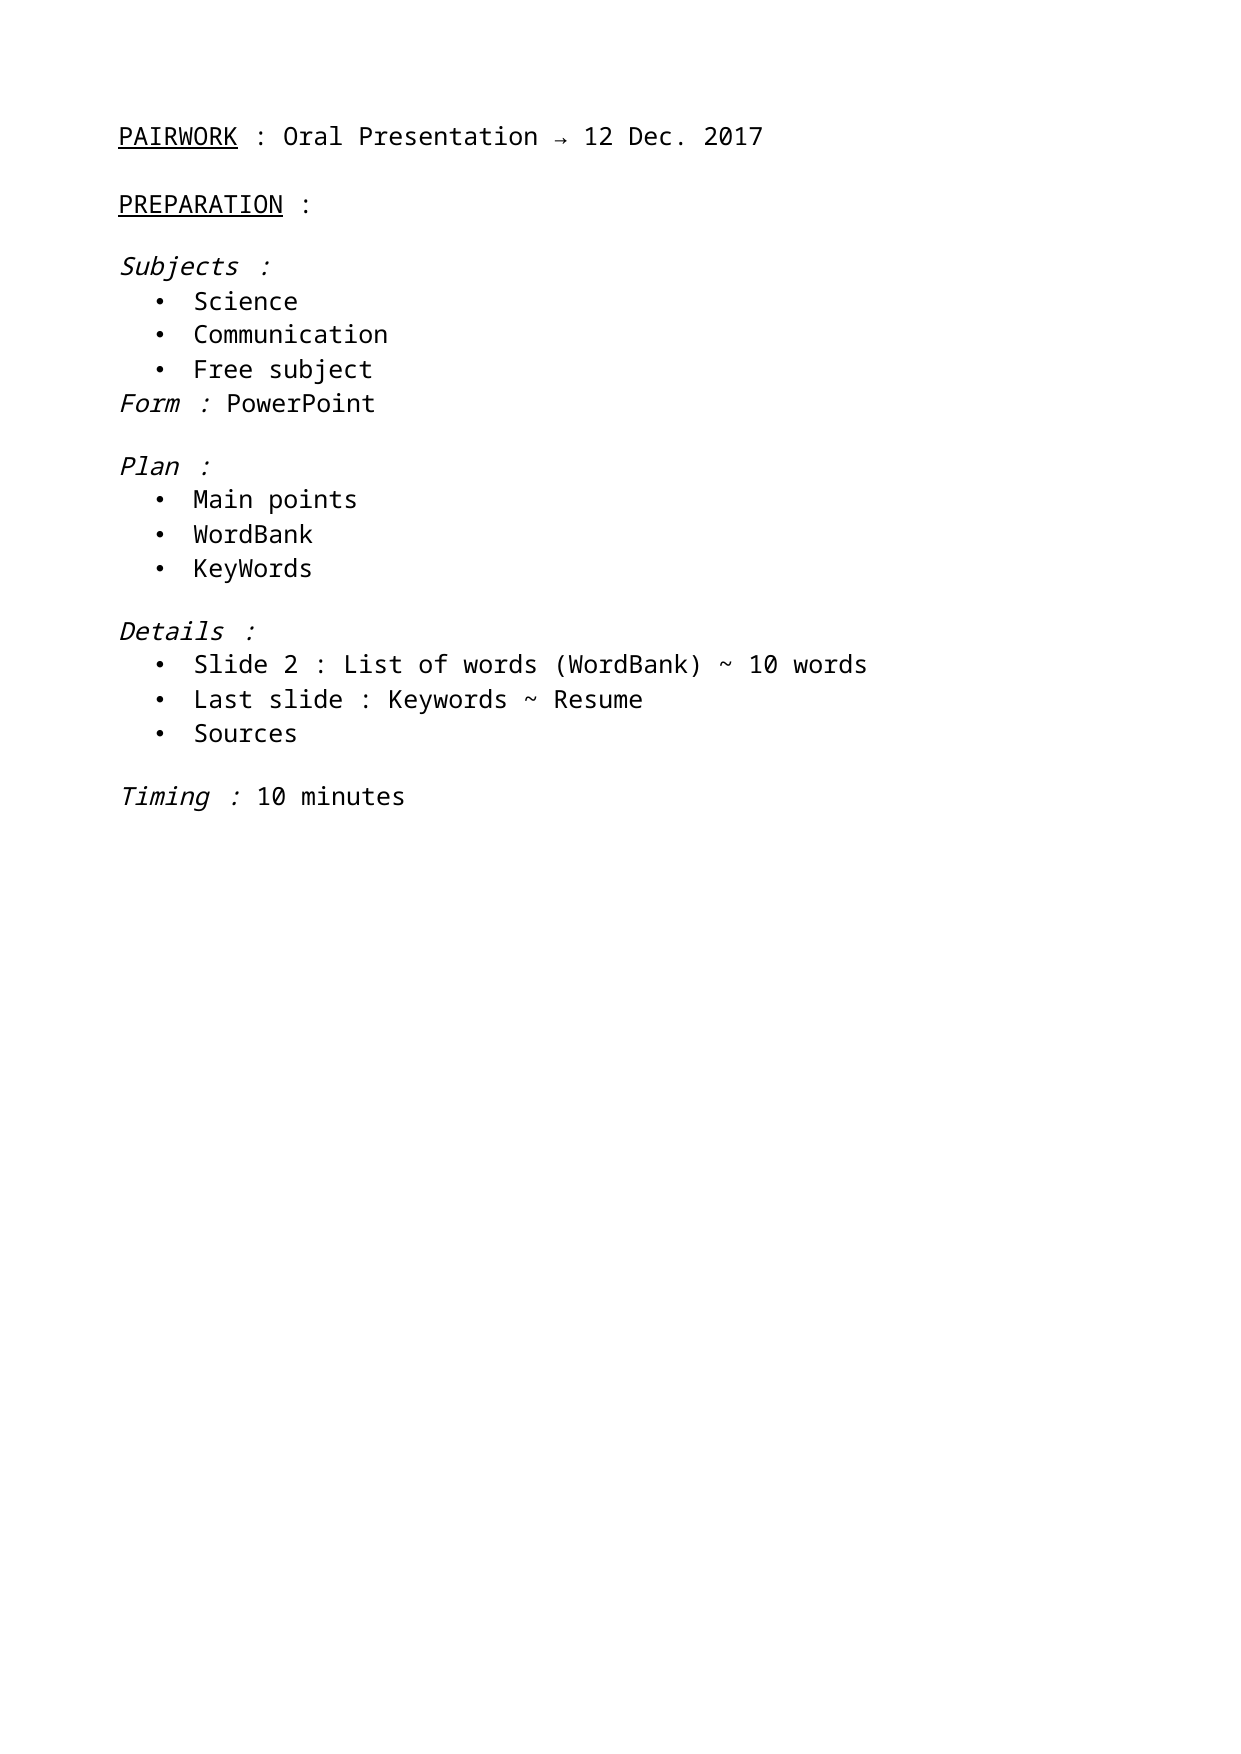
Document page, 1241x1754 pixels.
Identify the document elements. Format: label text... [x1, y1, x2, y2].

list Sources [156, 715, 1122, 749]
list Free subject [156, 351, 1122, 385]
text PAIRWORK : Oral Presentation → 12 Dec. 2017 [118, 118, 1122, 152]
list KeyWords [156, 550, 1122, 584]
text Form : PowerPoint [118, 385, 1122, 419]
text Timing : 10 minutes [118, 778, 1122, 812]
text Subjects : [118, 249, 1122, 283]
text Plan : [118, 448, 1122, 482]
list Main points [156, 482, 1122, 516]
text Details : [118, 613, 1122, 647]
list Science [156, 283, 1122, 317]
list Slide 2 : List of words (WordBank) ~ 10 words [156, 647, 1122, 681]
list Communication [156, 317, 1122, 351]
list WordBank [156, 516, 1122, 550]
text PREPARATION : [118, 186, 1122, 220]
list Last slide : Keywords ~ Resume [156, 681, 1122, 715]
